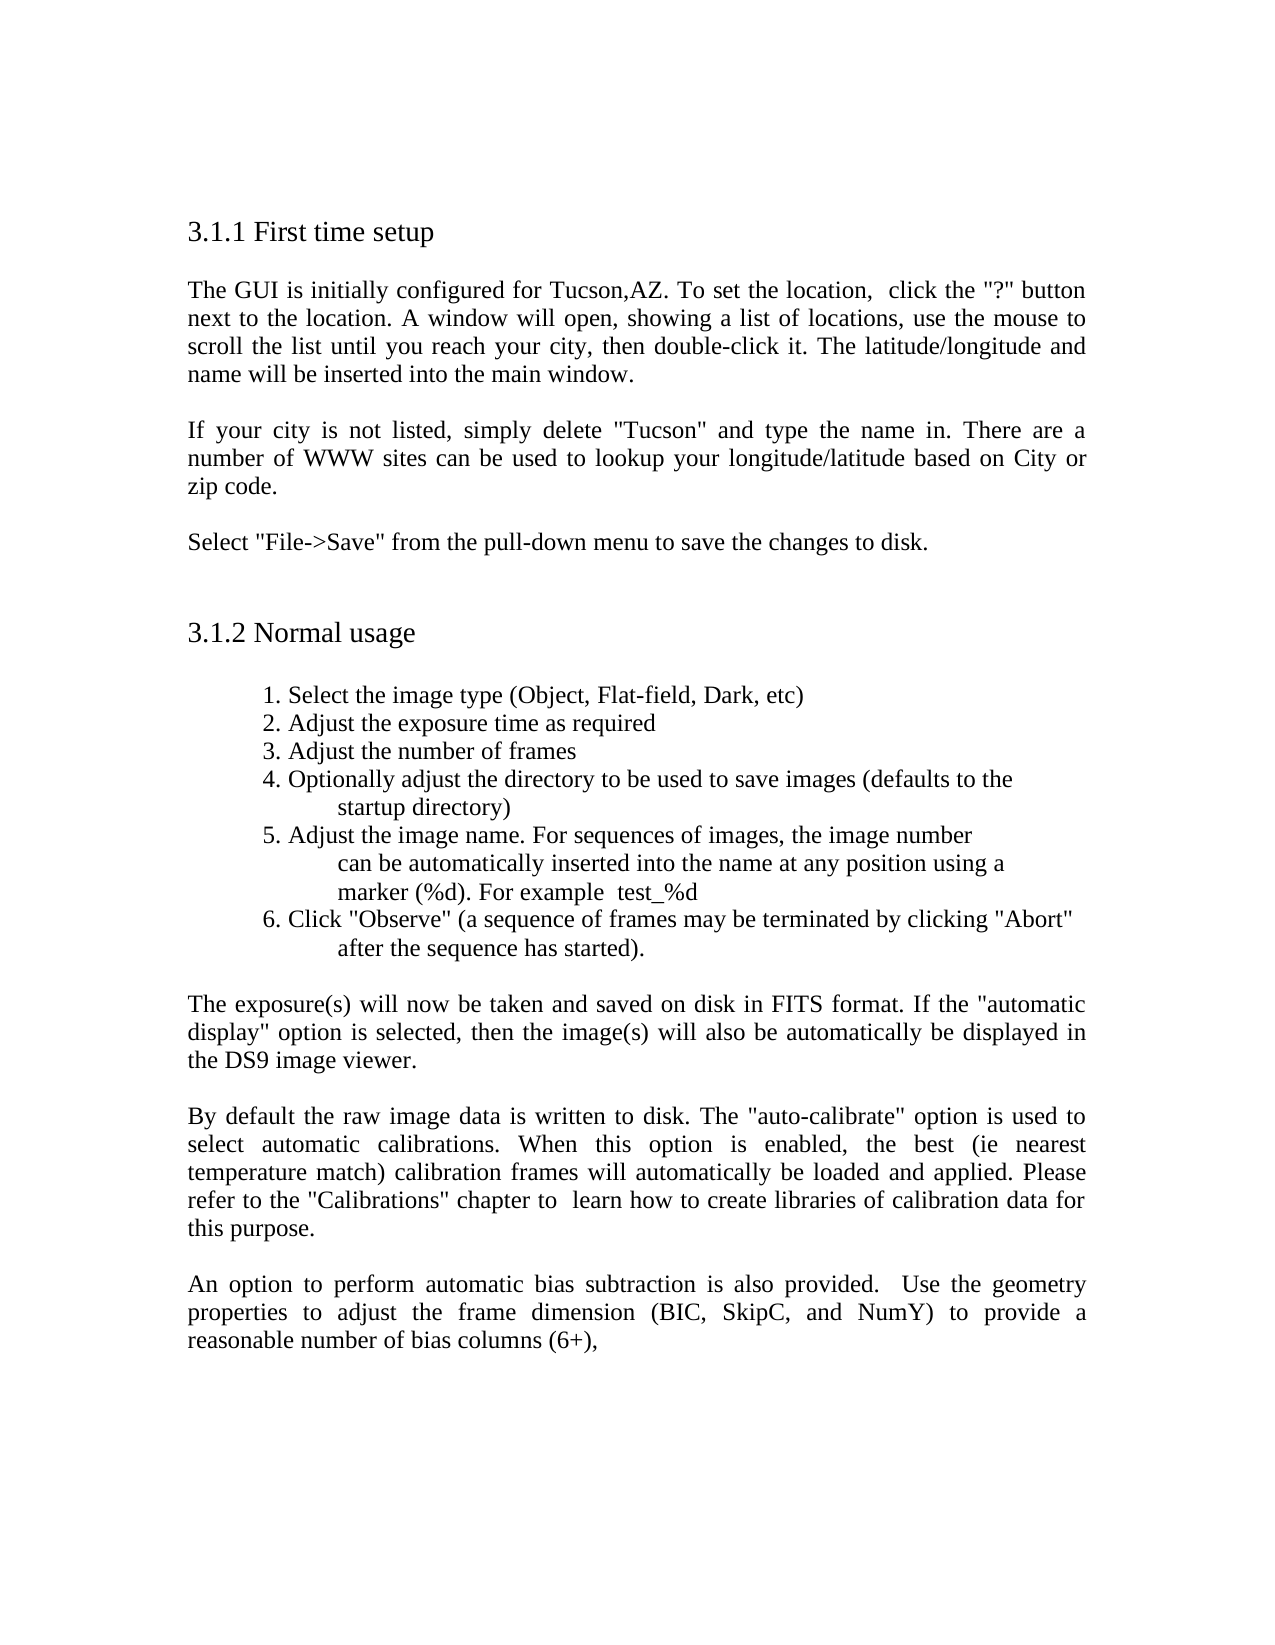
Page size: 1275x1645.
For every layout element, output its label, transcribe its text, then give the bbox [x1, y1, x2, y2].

text 2. Adjust the exposure time as required [262, 709, 1087, 737]
text The GUI is initially configured for Tucson,AZ. To set the location, click the "?" button next to the location. A window will open, showing a list of locations, use the mouse to scroll the list until you reach your city, then double-click it. The latitude/longitude and name will be inserted into the main window. [187, 276, 1087, 388]
text The exposure(s) will now be taken and saved on disk in FITS format. If the "automatic display" option is selected, then the image(s) will also be automatically be displayed in the DS9 image viewer. [187, 989, 1087, 1073]
text 4. Optionally adjust the directory to be used to save images (defaults to the startup directory) [262, 765, 1087, 821]
text 3.1.2 Normal usage [187, 616, 1087, 649]
text By default the raw image data is written to disk. The "auto-calibrate" option is used to select automatic calibrations. When this option is enabled, the best (ie nearest temperature match) calibration frames will automatically be loaded and applied. Please refer to the "Calibrations" chapter to learn how to create libraries of calibration data for this purpose. [187, 1102, 1087, 1242]
text 6. Click "Observe" (a sequence of frames may be terminated by clicking "Abort" after the sequence has started). [262, 905, 1087, 961]
text 5. Adjust the image name. For sequences of images, the image number [262, 821, 1087, 849]
text If your city is not listed, simply delete "Tucson" and type the name in. There are a number of WWW sites can be used to lookup your longitude/latitude based on City or zip code. [187, 416, 1087, 500]
text 1. Select the image type (Object, Flat-field, Dark, etc) [262, 681, 1087, 709]
text Select "File->Save" from the pull-down menu to save the changes to disk. [187, 528, 1087, 556]
text can be automatically inserted into the name at any position using a [262, 849, 1087, 877]
text An option to perform automatic bias subtraction is also provided. Use the geometry properties to adjust the frame dimension (BIC, SkipC, and NumY) to provide a reasonable number of bias columns (6+), [187, 1270, 1087, 1354]
text marker (%d). For example test_%d [262, 877, 1087, 905]
text 3.1.1 First time setup [187, 215, 1087, 247]
text 3. Adjust the number of frames [262, 737, 1087, 765]
